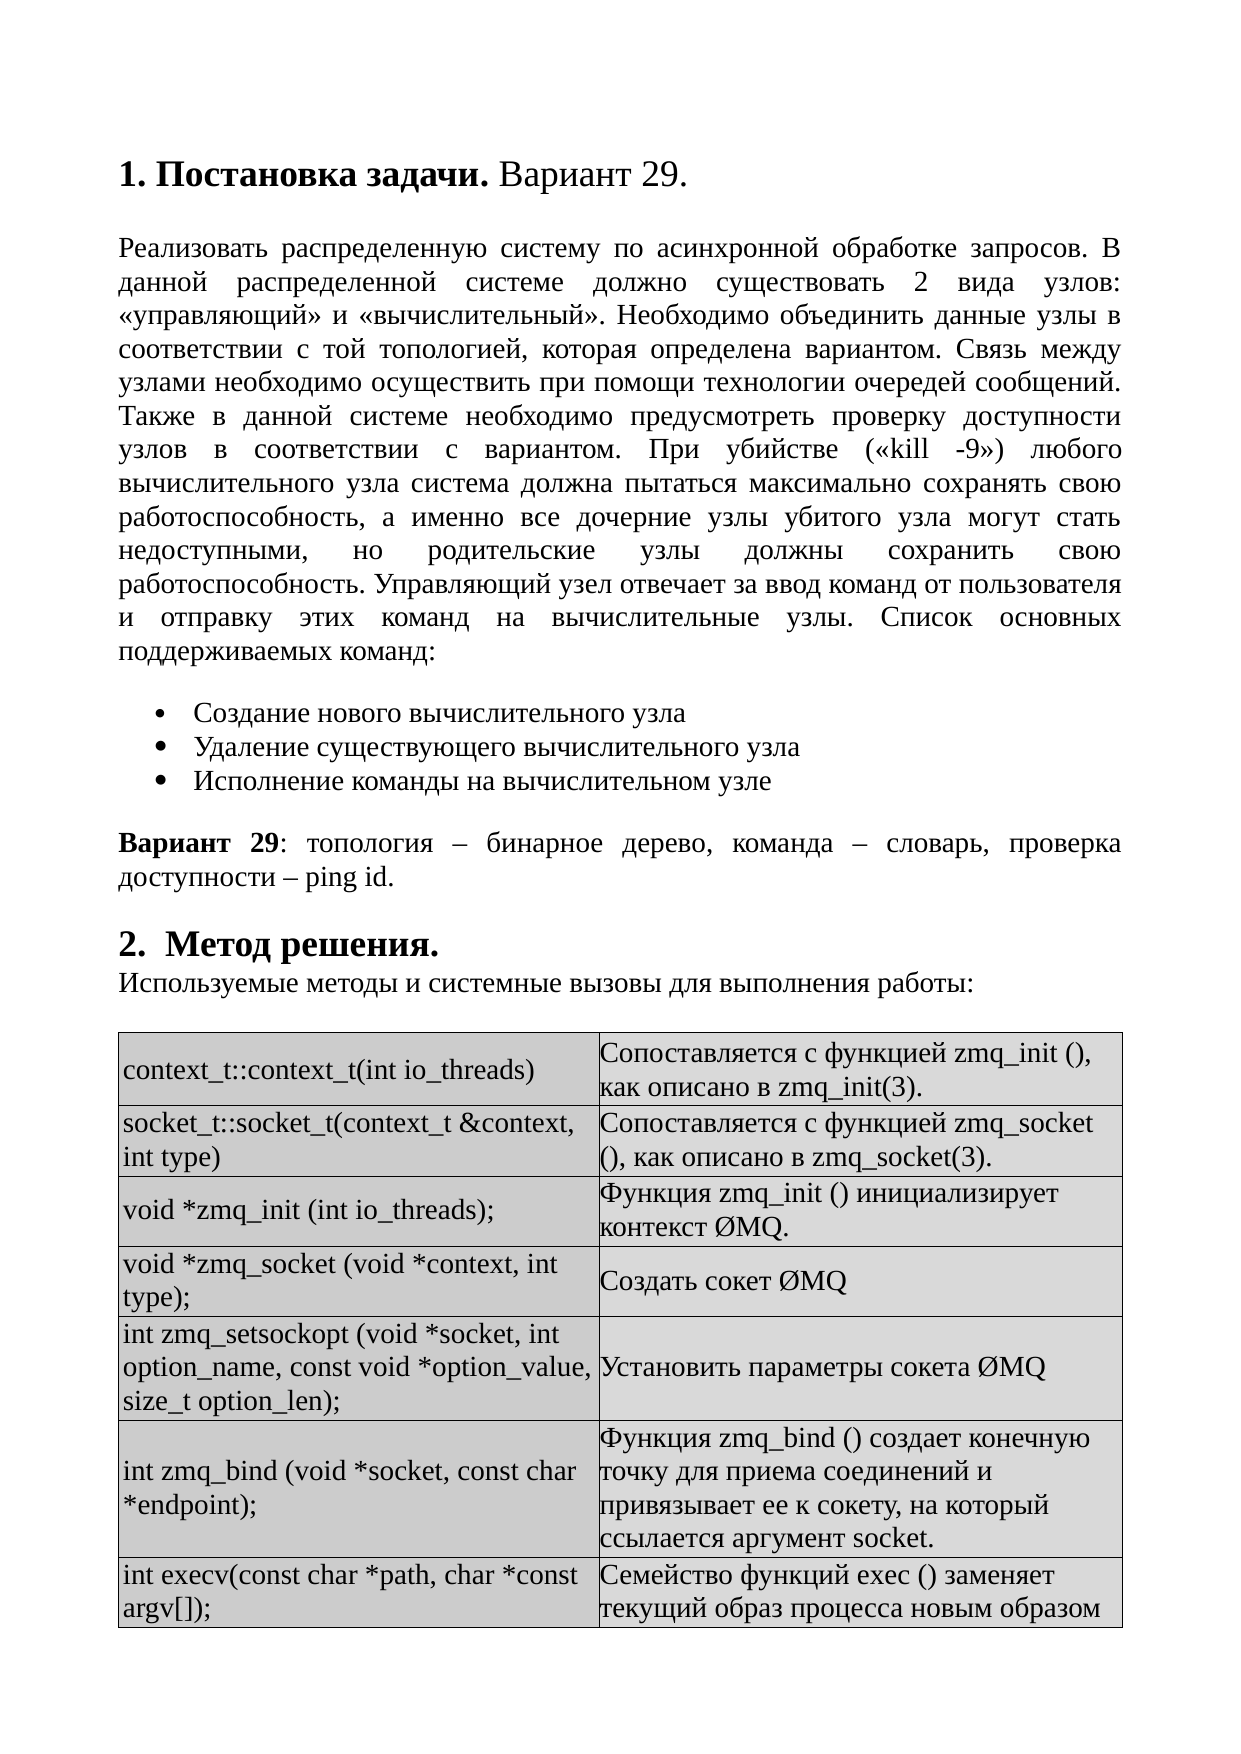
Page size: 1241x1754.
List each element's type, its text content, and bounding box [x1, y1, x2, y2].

table_cell int zmq_bind (void *socket, const char *endpoint); [119, 1421, 599, 1557]
table_cell Сопоставляется с функцией zmq_socket (), как описано в zmq_socket(3). [600, 1106, 1122, 1176]
list Создание нового вычислительного узла [156, 696, 1122, 729]
table_cell void *zmq_socket (void *context, int type); [119, 1247, 599, 1316]
table_cell int execv(const char *path, char *const argv[]); [119, 1558, 599, 1627]
table_header Сопоставляется с функцией zmq_init (), как описано в zmq_init(3). [600, 1033, 1122, 1105]
table_cell Функция zmq_init () инициализирует контекст ØMQ. [600, 1177, 1122, 1246]
text Вариант 29: топология – бинарное дерево, команда – словарь, проверка доступности – ping id. [118, 826, 1122, 893]
table_cell Функция zmq_bind () создает конечную точку для приема соединений и привязывает ее к сокету, на который ссылается аргумент socket. [600, 1421, 1122, 1557]
list Удаление существующего вычислительного узла [156, 729, 1122, 763]
table_cell void *zmq_init (int io_threads); [119, 1177, 599, 1246]
text Реализовать распределенную систему по асинхронной обработке запросов. В данной распределенной системе должно существовать 2 вида узлов: «управляющий» и «вычислительный». Необходимо объединить данные узлы в соответствии с той топологией, которая определена вариантом. Связь между узлами необходимо осуществить при помощи технологии очередей сообщений. Также в данной системе необходимо предусмотреть проверку доступности узлов в соответствии с вариантом. При убийстве («kill -9») любого вычислительного узла система должна пытаться максимально сохранять свою работоспособность, а именно все дочерние узлы убитого узла могут стать недоступными, но родительские узлы должны сохранить свою работоспособность. Управляющий узел отвечает за ввод команд от пользователя и отправку этих команд на вычислительные узлы. Список основных поддерживаемых команд: [118, 230, 1122, 666]
table_header context_t::context_t(int io_threads) [119, 1033, 599, 1105]
table_cell Семейство функций exec () заменяет текущий образ процесса новым образом [600, 1558, 1122, 1627]
text 2. Метод решения. [118, 922, 1122, 965]
table_cell int zmq_setsockopt (void *socket, int option_name, const void *option_value, size_t option_len); [119, 1317, 599, 1420]
list Исполнение команды на вычислительном узле [156, 763, 1122, 796]
text 1. Постановка задачи. Вариант 29. [118, 152, 1122, 195]
table_cell socket_t::socket_t(context_t &context, int type) [119, 1106, 599, 1176]
text Используемые методы и системные вызовы для выполнения работы: [118, 965, 1122, 998]
table_cell Создать сокет ØMQ [600, 1247, 1122, 1316]
table_cell Установить параметры сокета ØMQ [600, 1317, 1122, 1420]
